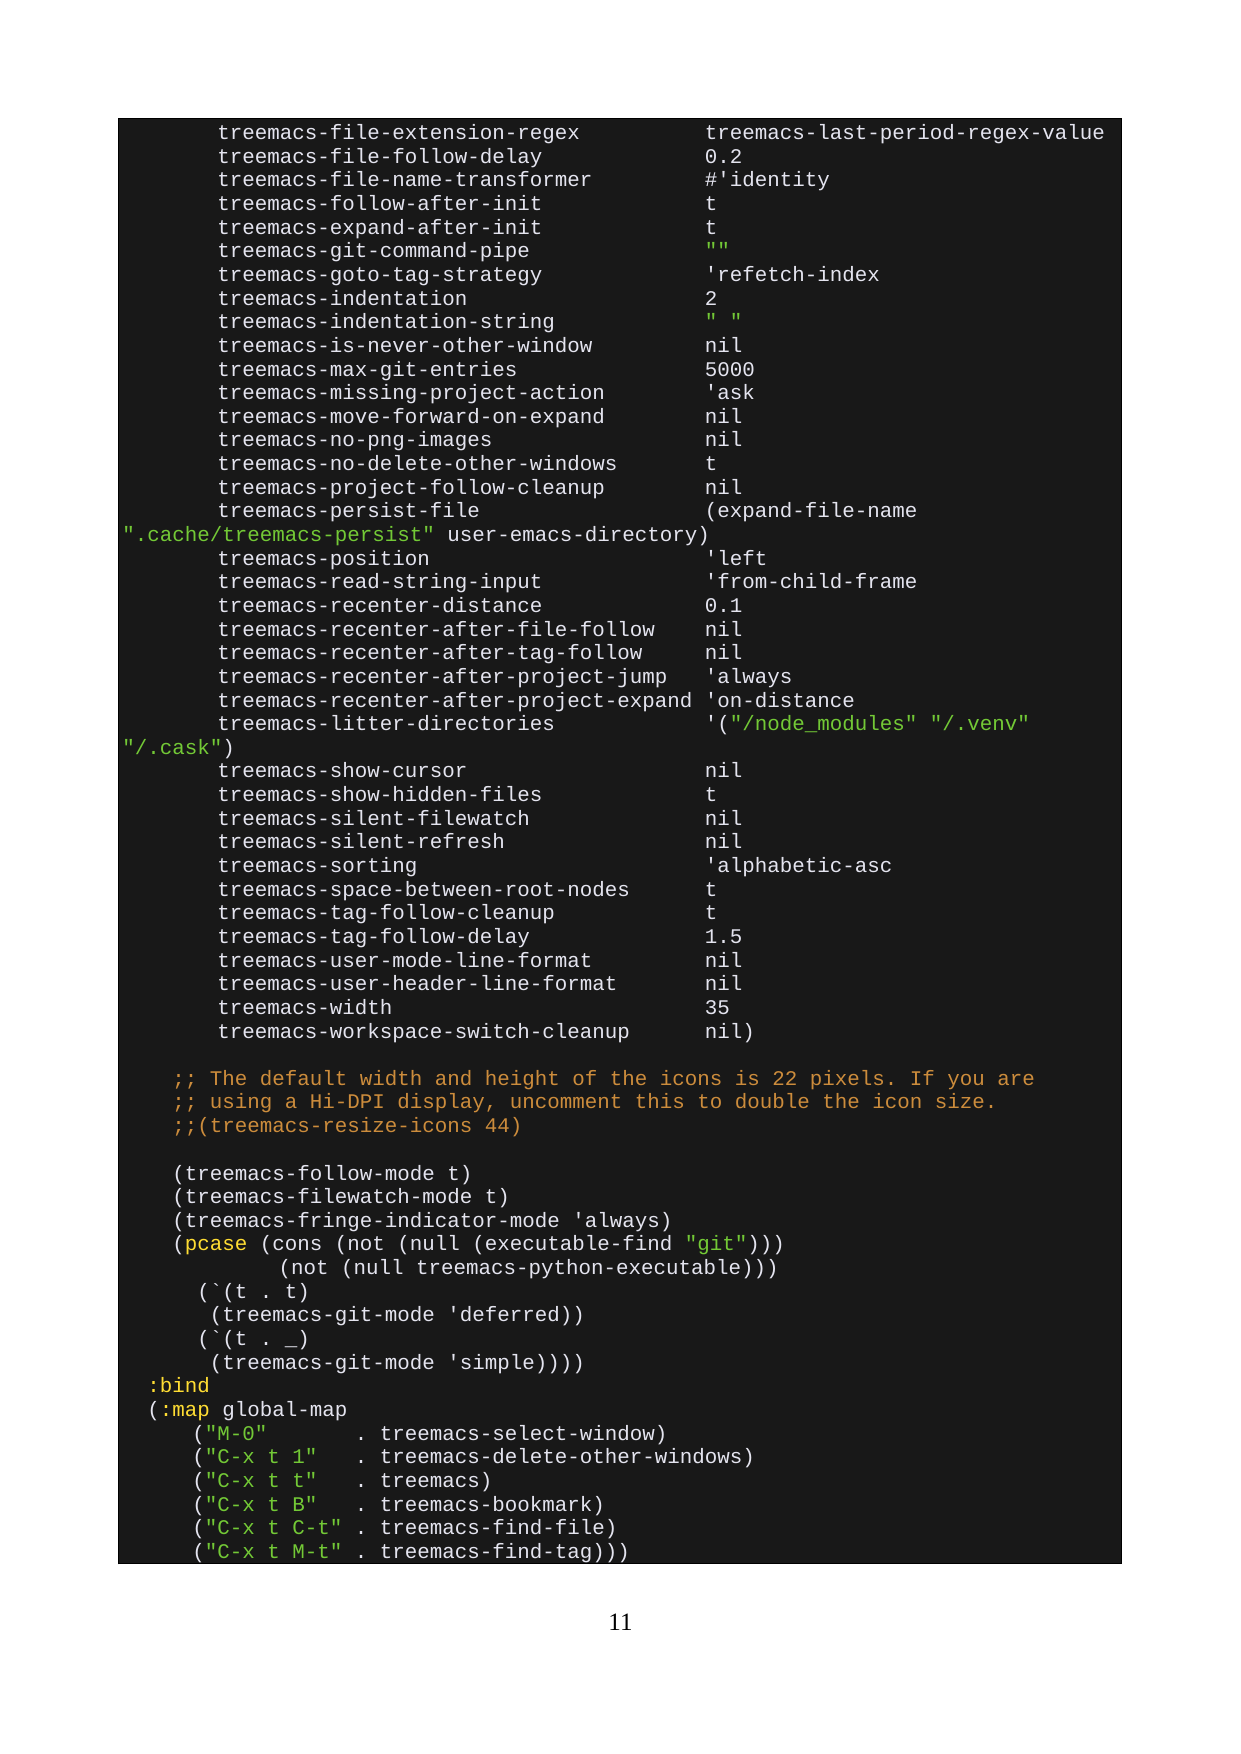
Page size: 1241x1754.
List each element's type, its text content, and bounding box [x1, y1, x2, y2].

text treemacs-indentation 2 [119, 284, 1121, 307]
text ("C-x t C-t" . treemacs-find-file) [119, 1513, 1121, 1537]
text treemacs-follow-after-init t [119, 189, 1121, 213]
text treemacs-user-header-line-format nil [119, 969, 1121, 993]
text treemacs-no-png-images nil [119, 426, 1121, 449]
text treemacs-file-follow-delay 0.2 [119, 142, 1121, 165]
text treemacs-user-mode-line-format nil [119, 946, 1121, 969]
text treemacs-recenter-after-project-expand 'on-distance [119, 686, 1121, 709]
text treemacs-file-name-transformer #'identity [119, 165, 1121, 189]
text (:map global-map [119, 1395, 1121, 1419]
text treemacs-tag-follow-delay 1.5 [119, 922, 1121, 946]
text (`(t . t) [119, 1277, 1121, 1300]
text (not (null treemacs-python-executable))) [119, 1253, 1121, 1277]
text treemacs-indentation-string " " [119, 307, 1121, 331]
text ("C-x t M-t" . treemacs-find-tag))) [119, 1537, 1121, 1563]
text treemacs-sorting 'alphabetic-asc [119, 851, 1121, 875]
text :bind [119, 1371, 1121, 1395]
text treemacs-recenter-after-file-follow nil [119, 615, 1121, 638]
text (treemacs-git-mode 'simple)))) [119, 1348, 1121, 1371]
text (`(t . _) [119, 1324, 1121, 1348]
text ("M-0" . treemacs-select-window) [119, 1419, 1121, 1442]
text treemacs-git-command-pipe "" [119, 236, 1121, 260]
text ("C-x t 1" . treemacs-delete-other-windows) [119, 1442, 1121, 1466]
text (treemacs-filewatch-mode t) [119, 1182, 1121, 1206]
text treemacs-recenter-after-project-jump 'always [119, 662, 1121, 686]
text treemacs-litter-directories '("/node_modules" "/.venv" "/.cask") [119, 709, 1121, 757]
text treemacs-read-string-input 'from-child-frame [119, 567, 1121, 591]
text treemacs-space-between-root-nodes t [119, 875, 1121, 898]
text (treemacs-follow-mode t) [119, 1158, 1121, 1182]
text treemacs-silent-refresh nil [119, 827, 1121, 851]
text treemacs-missing-project-action 'ask [119, 378, 1121, 402]
text treemacs-persist-file (expand-file-name ".cache/treemacs-persist" user-emacs-directory) [119, 496, 1121, 544]
text (pcase (cons (not (null (executable-find "git"))) [119, 1229, 1121, 1253]
text treemacs-position 'left [119, 544, 1121, 567]
text ;;(treemacs-resize-icons 44) [119, 1111, 1121, 1135]
text ("C-x t t" . treemacs) [119, 1466, 1121, 1489]
text treemacs-show-hidden-files t [119, 780, 1121, 804]
text (treemacs-git-mode 'deferred)) [119, 1300, 1121, 1324]
text treemacs-show-cursor nil [119, 757, 1121, 780]
text ;; using a Hi-DPI display, uncomment this to double the icon size. [119, 1088, 1121, 1111]
text ("C-x t B" . treemacs-bookmark) [119, 1489, 1121, 1513]
text treemacs-move-forward-on-expand nil [119, 402, 1121, 426]
text treemacs-workspace-switch-cleanup nil) [119, 1017, 1121, 1040]
text treemacs-no-delete-other-windows t [119, 449, 1121, 473]
text treemacs-max-git-entries 5000 [119, 354, 1121, 378]
text treemacs-file-extension-regex treemacs-last-period-regex-value [119, 119, 1121, 142]
text treemacs-expand-after-init t [119, 213, 1121, 236]
text treemacs-goto-tag-strategy 'refetch-index [119, 260, 1121, 284]
text treemacs-is-never-other-window nil [119, 331, 1121, 354]
text treemacs-tag-follow-cleanup t [119, 898, 1121, 922]
text (treemacs-fringe-indicator-mode 'always) [119, 1206, 1121, 1229]
text treemacs-project-follow-cleanup nil [119, 473, 1121, 496]
text treemacs-recenter-distance 0.1 [119, 591, 1121, 615]
text treemacs-silent-filewatch nil [119, 804, 1121, 827]
text ;; The default width and height of the icons is 22 pixels. If you are [119, 1064, 1121, 1088]
text treemacs-width 35 [119, 993, 1121, 1017]
text treemacs-recenter-after-tag-follow nil [119, 638, 1121, 662]
